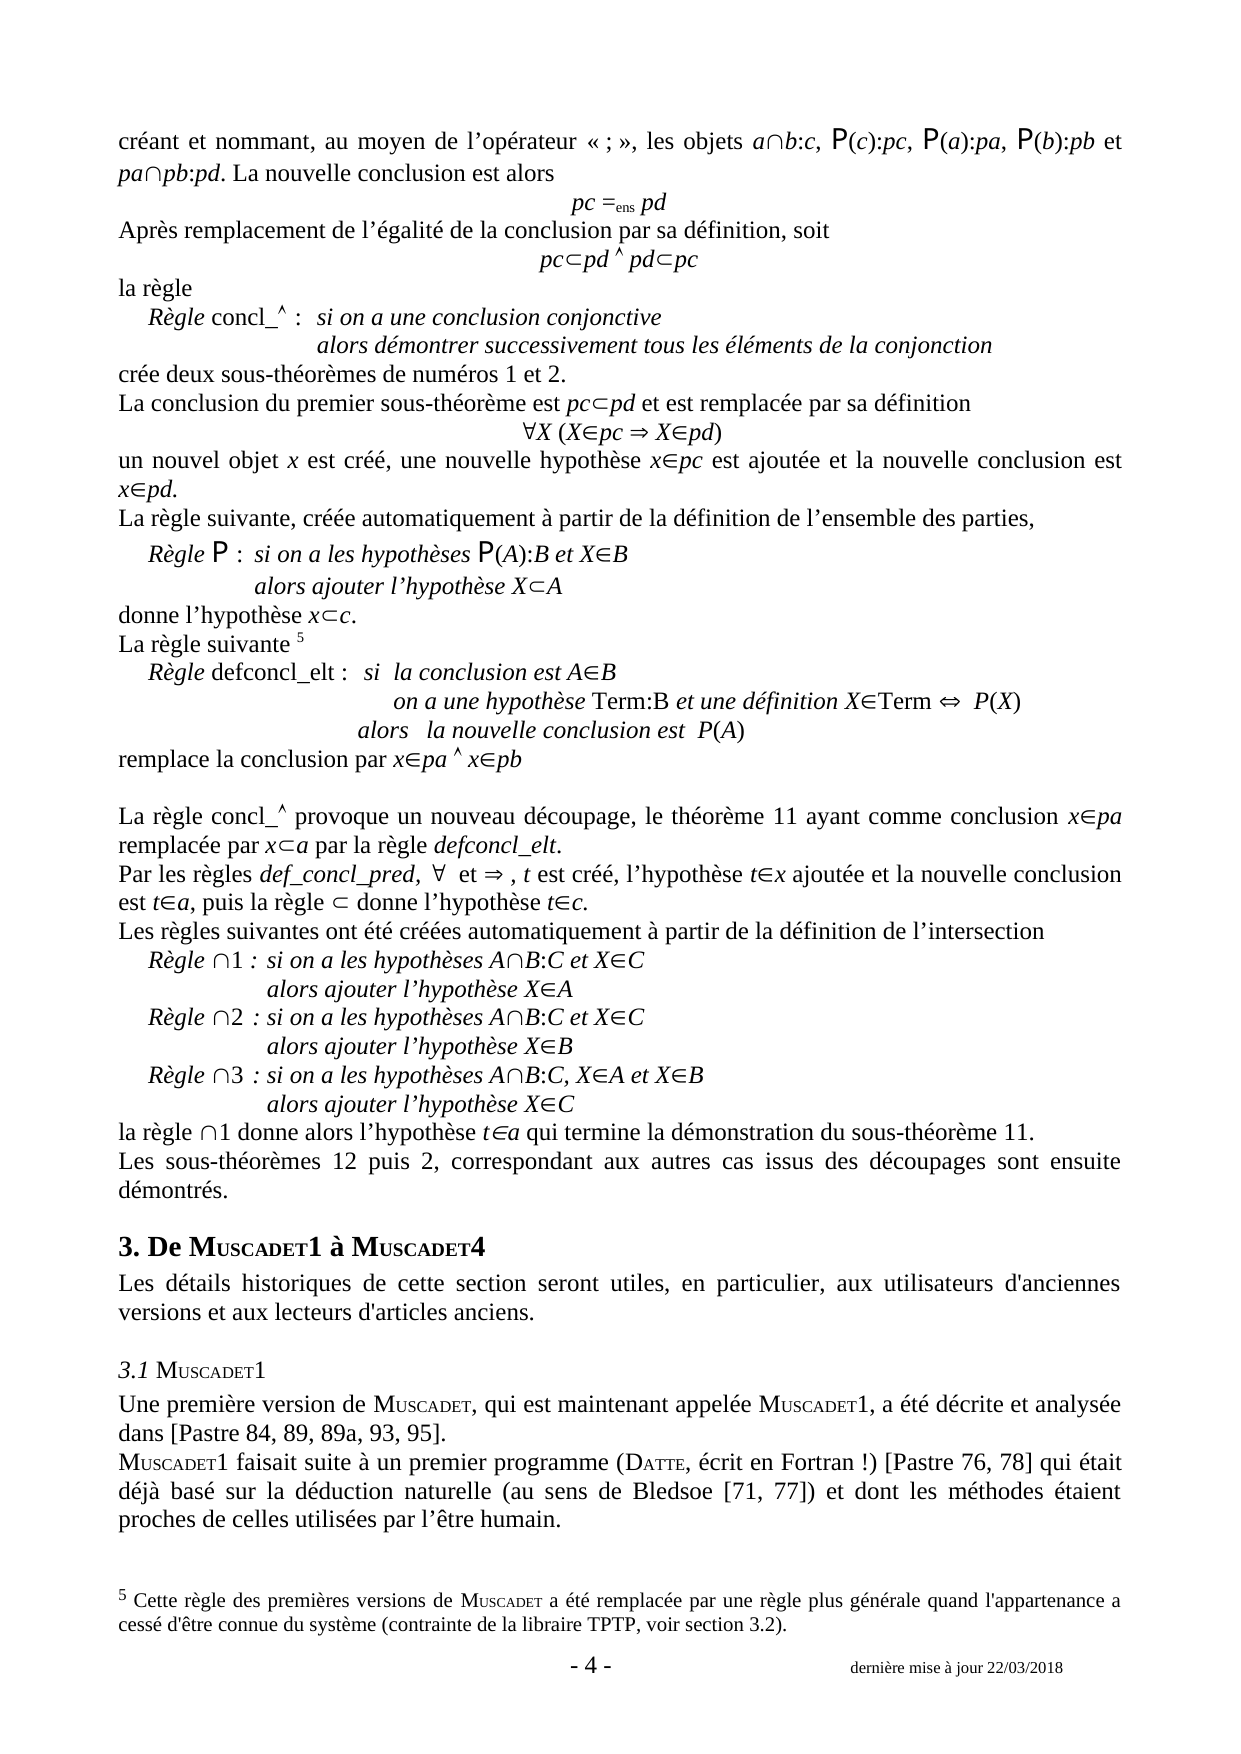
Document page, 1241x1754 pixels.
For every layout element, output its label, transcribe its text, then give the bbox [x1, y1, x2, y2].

text alors ajouter l’hypothèse XA [148, 974, 1122, 1002]
text Règle 1 : si on a les hypothèses AB:C et XC [148, 945, 1122, 974]
text alors ajouter l’hypothèse XC [148, 1089, 1122, 1117]
text La règle suivante [118, 629, 1122, 657]
text Les détails historiques de cette section seront utiles, en particulier, aux utilisateurs d'anciennes versions et aux lecteurs d'articles anciens. [118, 1268, 1122, 1326]
text alors ajouter l’hypothèse XA [148, 571, 1122, 600]
text Règle P : si on a les hypothèses P(A):B et XB [148, 532, 1122, 571]
text crée deux sous-théorèmes de numéros 1 et 2. [118, 359, 1122, 388]
text donne l’hypothèse xc. [118, 600, 1122, 629]
text Les règles suivantes ont été créées automatiquement à partir de la définition de l’intersection [118, 916, 1122, 945]
text Une première version de Muscadet, qui est maintenant appelée Muscadet1, a été décrite et analysée dans [Pastre 84, 89, 89a, 93, 95]. [118, 1389, 1122, 1447]
text on a une hypothèse Term:B et une définition XTerm  P(X) [148, 686, 1122, 715]
text X (Xpc  Xpd) [118, 417, 1122, 445]
text alors ajouter l’hypothèse XB [148, 1031, 1122, 1060]
text 3.1 Muscadet1 [118, 1355, 1122, 1383]
text pc =ens pd [118, 187, 1122, 215]
text Muscadet1 faisait suite à un premier programme (Datte, écrit en Fortran !) [Pastre 76, 78] qui était déjà basé sur la déduction naturelle (au sens de Bledsoe [71, 77]) et dont les méthodes étaient proches de celles utilisées par l’être humain. [118, 1447, 1122, 1533]
text Règle defconcl_elt : si la conclusion est AB [148, 657, 1122, 686]
text alors la nouvelle conclusion est P(A) [148, 715, 1122, 744]
text remplace la conclusion par xpa  xpb [118, 744, 1122, 772]
text créant et nommant, au moyen de l’opérateur « ; », les objets ab:c, P(c):pc, P(a):pa, P(b):pb et papb:pd. La nouvelle conclusion est alors [118, 118, 1122, 187]
text La règle concl_ provoque un nouveau découpage, le théorème 11 ayant comme conclusion xpa remplacée par xa par la règle defconcl_elt. [118, 801, 1122, 859]
text La règle suivante, créée automatiquement à partir de la définition de l’ensemble des parties, [118, 503, 1122, 532]
text Par les règles def_concl_pred,  et  , t est créé, l’hypothèse tx ajoutée et la nouvelle conclusion est ta, puis la règle  donne l’hypothèse tc. [118, 859, 1122, 916]
text Règle 3 : si on a les hypothèses AB:C, XA et XB [148, 1060, 1122, 1089]
text alors démontrer successivement tous les éléments de la conjonction [148, 330, 1122, 359]
text La conclusion du premier sous-théorème est pcpd et est remplacée par sa définition [118, 388, 1122, 417]
text la règle [118, 273, 1122, 302]
text Cette règle des premières versions de Muscadet a été remplacée par une règle plus générale quand l'appartenance a cessé d'être connue du système (contrainte de la libraire TPTP, voir section 3.2). [118, 1584, 1122, 1636]
subtitle 3. De Muscadet1 à Muscadet4 [118, 1229, 1122, 1262]
text Règle 2 : si on a les hypothèses AB:C et XC [148, 1002, 1122, 1031]
text pcpd  pdpc [118, 244, 1122, 273]
text Les sous-théorèmes 12 puis 2, correspondant aux autres cas issus des découpages sont ensuite démontrés. [118, 1146, 1122, 1204]
text Règle concl_ : si on a une conclusion conjonctive [148, 302, 1122, 330]
text un nouvel objet x est créé, une nouvelle hypothèse xpc est ajoutée et la nouvelle conclusion est xpd. [118, 445, 1122, 503]
text Après remplacement de l’égalité de la conclusion par sa définition, soit [118, 215, 1122, 244]
text la règle 1 donne alors l’hypothèse ta qui termine la démonstration du sous-théorème 11. [118, 1117, 1122, 1146]
